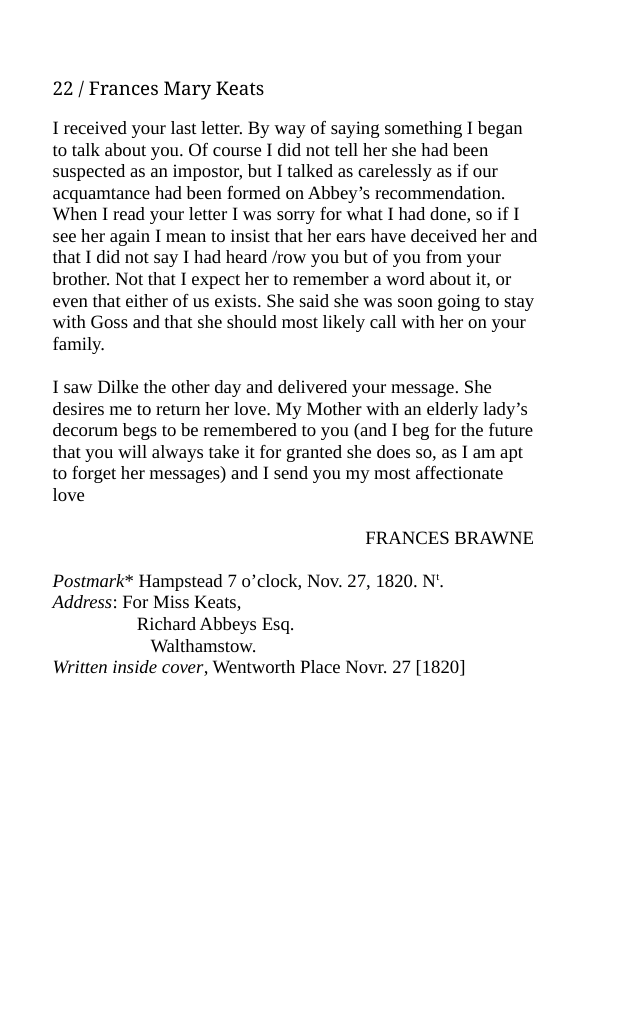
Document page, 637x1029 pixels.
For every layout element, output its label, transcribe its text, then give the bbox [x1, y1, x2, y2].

text FRANCES BRAWNE [52, 527, 538, 548]
text I saw Dilke the other day and delivered your message. She desires me to return her love. My Mother with an elderly lady’s decorum begs to be remembered to you (and I beg for the future that you will always take it for granted she does so, as I am apt to forget her messages) and I send you my most affectionate love [52, 376, 538, 505]
text Written inside cover, Wentworth Place Novr. 27 [1820] [52, 656, 538, 678]
text Walthamstow. [52, 634, 538, 656]
text Address: For Miss Keats, [52, 591, 538, 613]
text Postmark* Hampstead 7 o’clock, Nov. 27, 1820. Nt. [52, 570, 538, 591]
text I received your last letter. By way of saying something I began to talk about you. Of course I did not tell her she had been suspected as an impostor, but I talked as carelessly as if our acquamtance had been formed on Abbey’s recommendation. When I read your letter I was sorry for what I had done, so if I see her again I mean to insist that her ears have deceived her and that I did not say I had heard /row you but of you from your brother. Not that I expect her to remember a word about it, or even that either of us exists. She said she was soon going to stay with Goss and that she should most likely call with her on your family. [52, 117, 538, 354]
text Richard Abbeys Esq. [52, 613, 538, 634]
